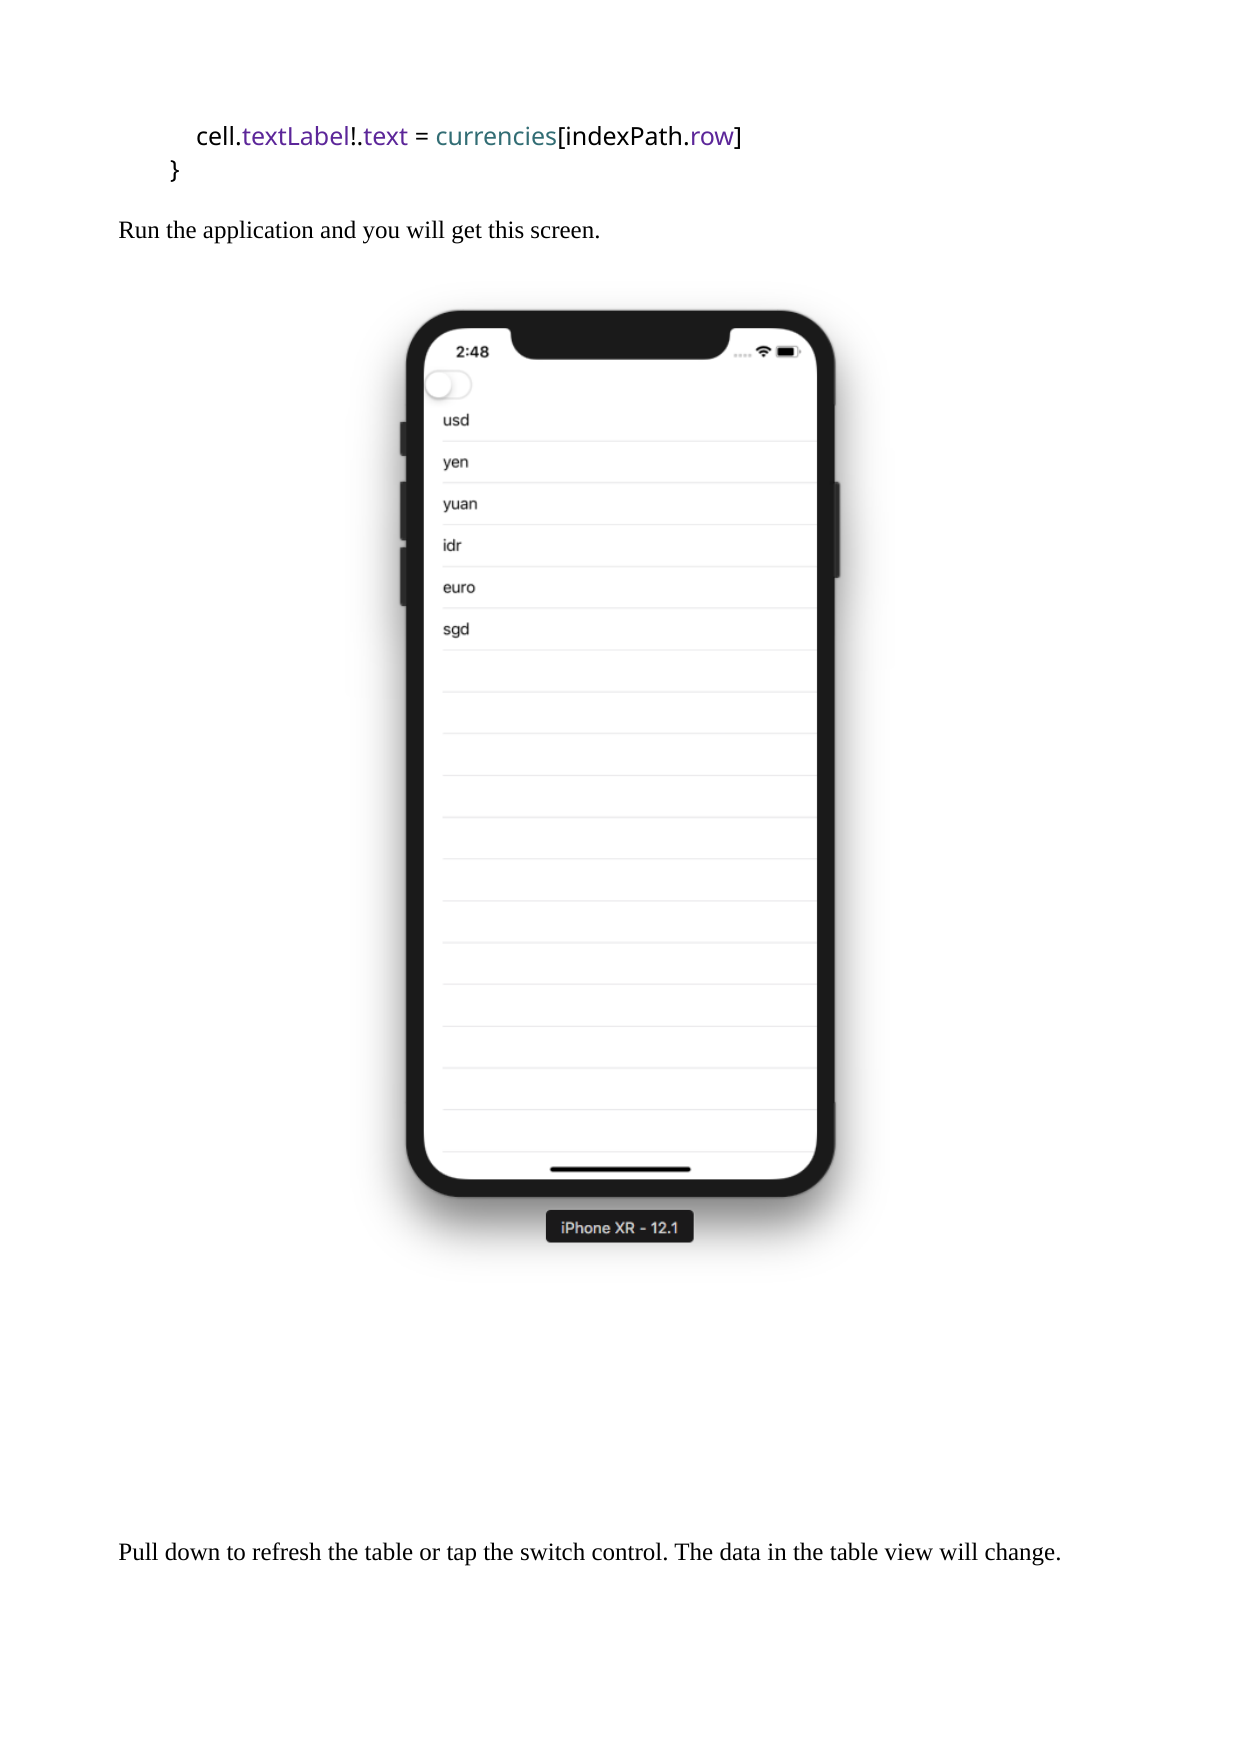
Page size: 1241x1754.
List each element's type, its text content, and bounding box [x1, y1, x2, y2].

text Run the application and you will get this screen. [118, 215, 1122, 244]
picture [330, 272, 911, 1292]
text Pull down to refresh the table or tap the switch control. The data in the table view will change. [118, 1537, 1122, 1566]
text cell.textLabel!.text = currencies[indexPath.row] [118, 118, 1122, 152]
text } [118, 152, 1122, 186]
